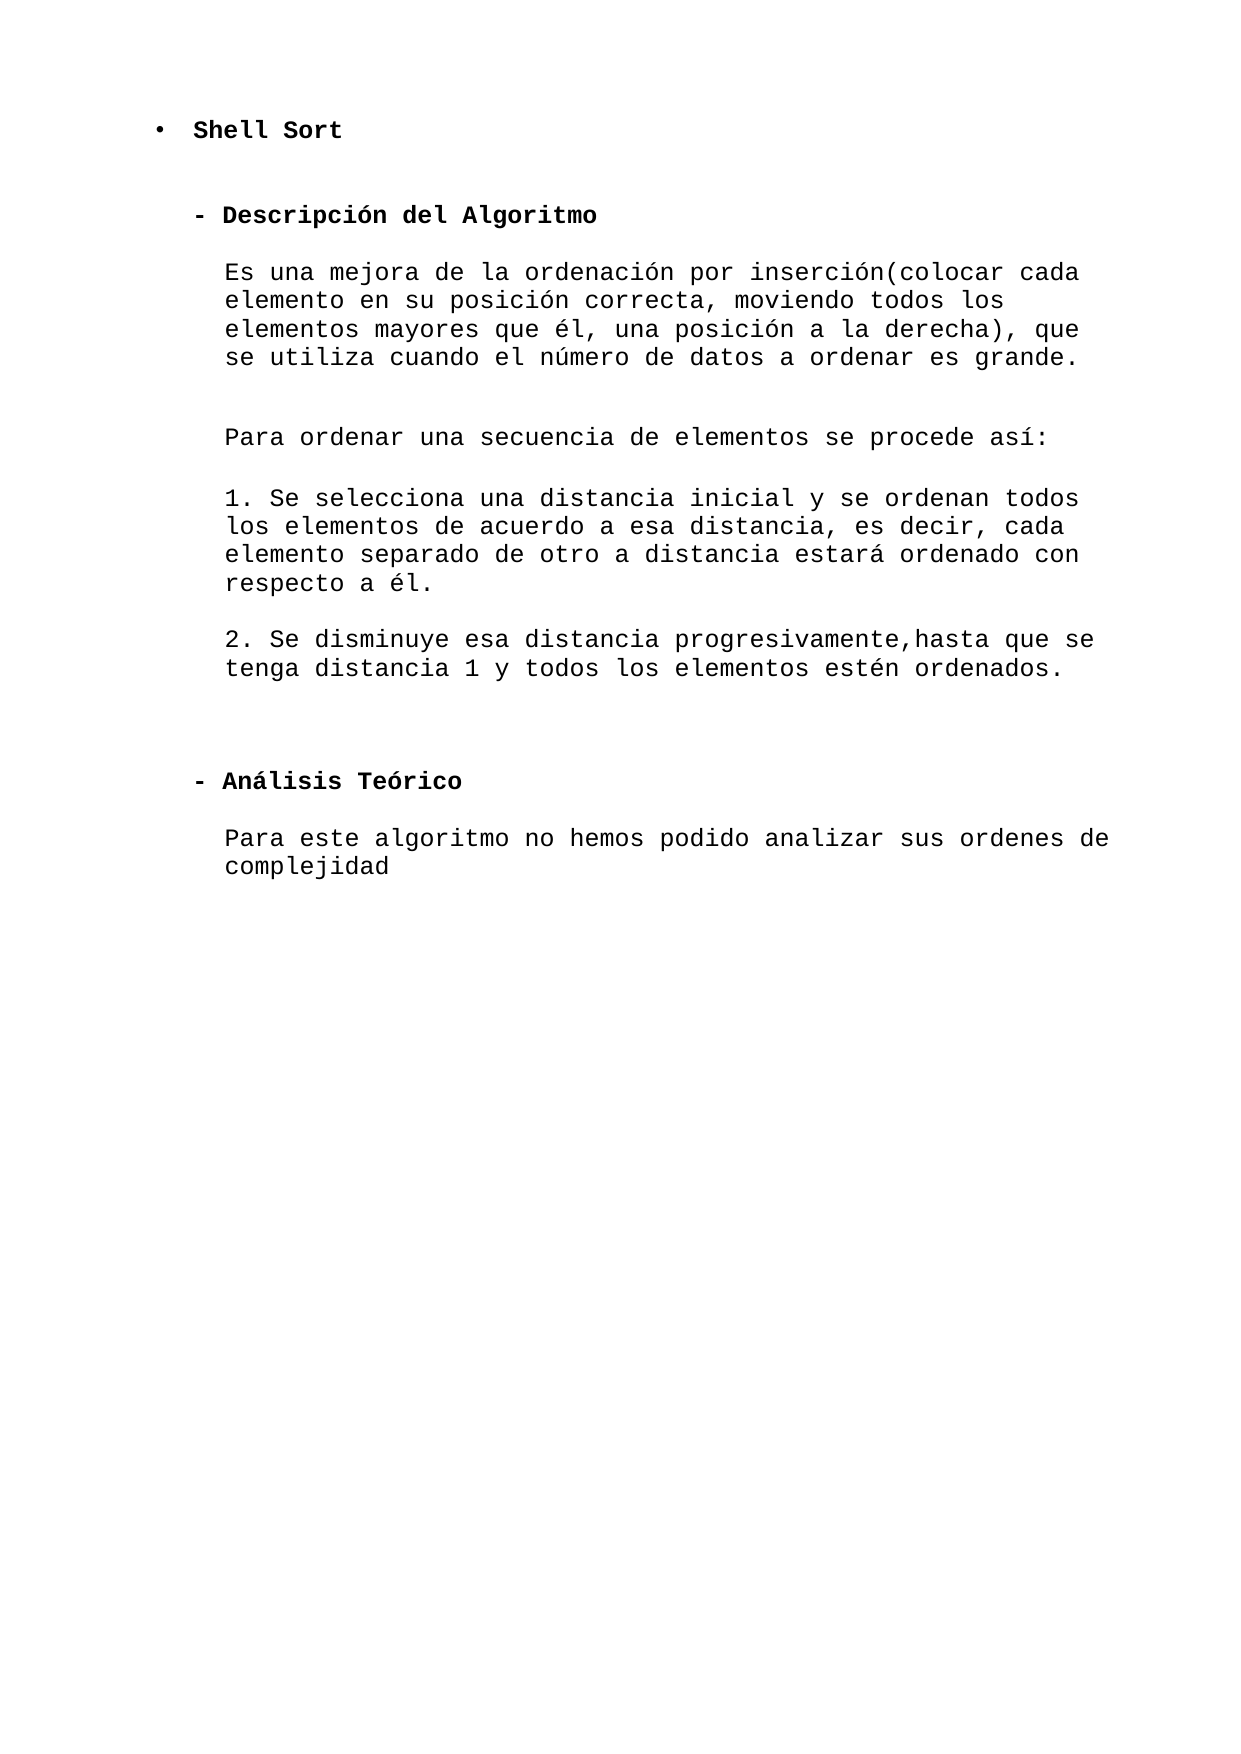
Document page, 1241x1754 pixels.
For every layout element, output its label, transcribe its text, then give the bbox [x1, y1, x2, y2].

text 2. Se disminuye esa distancia progresivamente,hasta que se tenga distancia 1 y todos los elementos estén ordenados. [224, 627, 1123, 683]
text - Descripción del Algoritmo [118, 203, 1123, 231]
list Shell Sort [156, 118, 1123, 146]
text Para ordenar una secuencia de elementos se procede así: [224, 401, 1123, 457]
text 1. Se selecciona una distancia inicial y se ordenan todos los elementos de acuerdo a esa distancia, es decir, cada elemento separado de otro a distancia estará ordenado con respecto a él. [224, 485, 1123, 598]
text Es una mejora de la ordenación por inserción(colocar cada elemento en su posición correcta, moviendo todos los elementos mayores que él, una posición a la derecha), que se utiliza cuando el número de datos a ordenar es grande. [224, 260, 1123, 373]
text Para este algoritmo no hemos podido analizar sus ordenes de complejidad [224, 825, 1123, 882]
text - Análisis Teórico [118, 768, 1123, 797]
